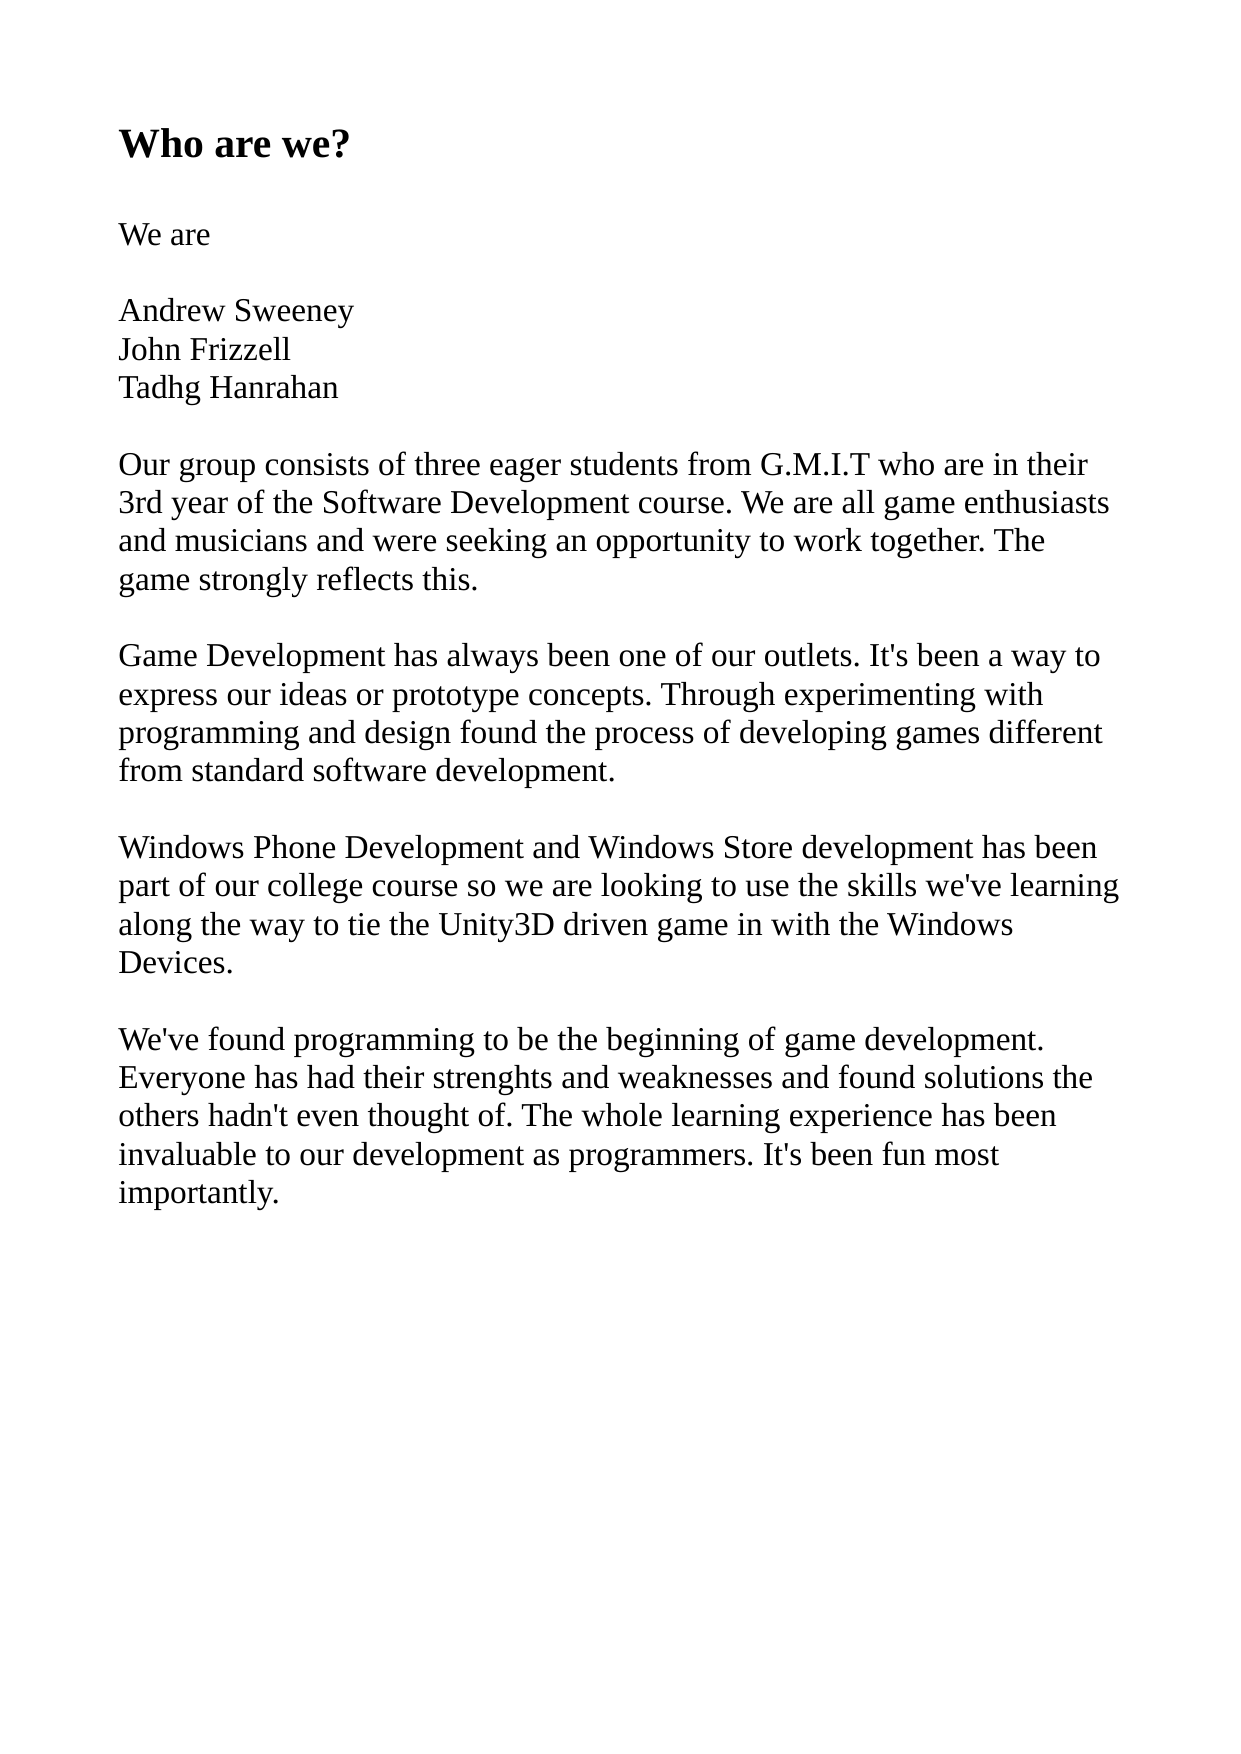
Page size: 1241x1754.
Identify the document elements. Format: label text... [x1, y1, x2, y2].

text Windows Phone Development and Windows Store development has been part of our college course so we are looking to use the skills we've learning along the way to tie the Unity3D driven game in with the Windows Devices. [118, 827, 1122, 981]
text Tadhg Hanrahan [118, 367, 1122, 406]
text Game Development has always been one of our outlets. It's been a way to express our ideas or prototype concepts. Through experimenting with programming and design found the process of developing games different from standard software development. [118, 636, 1122, 789]
text Who are we? [118, 118, 1122, 166]
text John Frizzell [118, 329, 1122, 367]
text We are [118, 214, 1122, 252]
text Andrew Sweeney [118, 291, 1122, 329]
text We've found programming to be the beginning of game development. Everyone has had their strenghts and weaknesses and found solutions the others hadn't even thought of. The whole learning experience has been invaluable to our development as programmers. It's been fun most importantly. [118, 1019, 1122, 1211]
text Our group consists of three eager students from G.M.I.T who are in their 3rd year of the Software Development course. We are all game enthusiasts and musicians and were seeking an opportunity to work together. The game strongly reflects this. [118, 444, 1122, 597]
